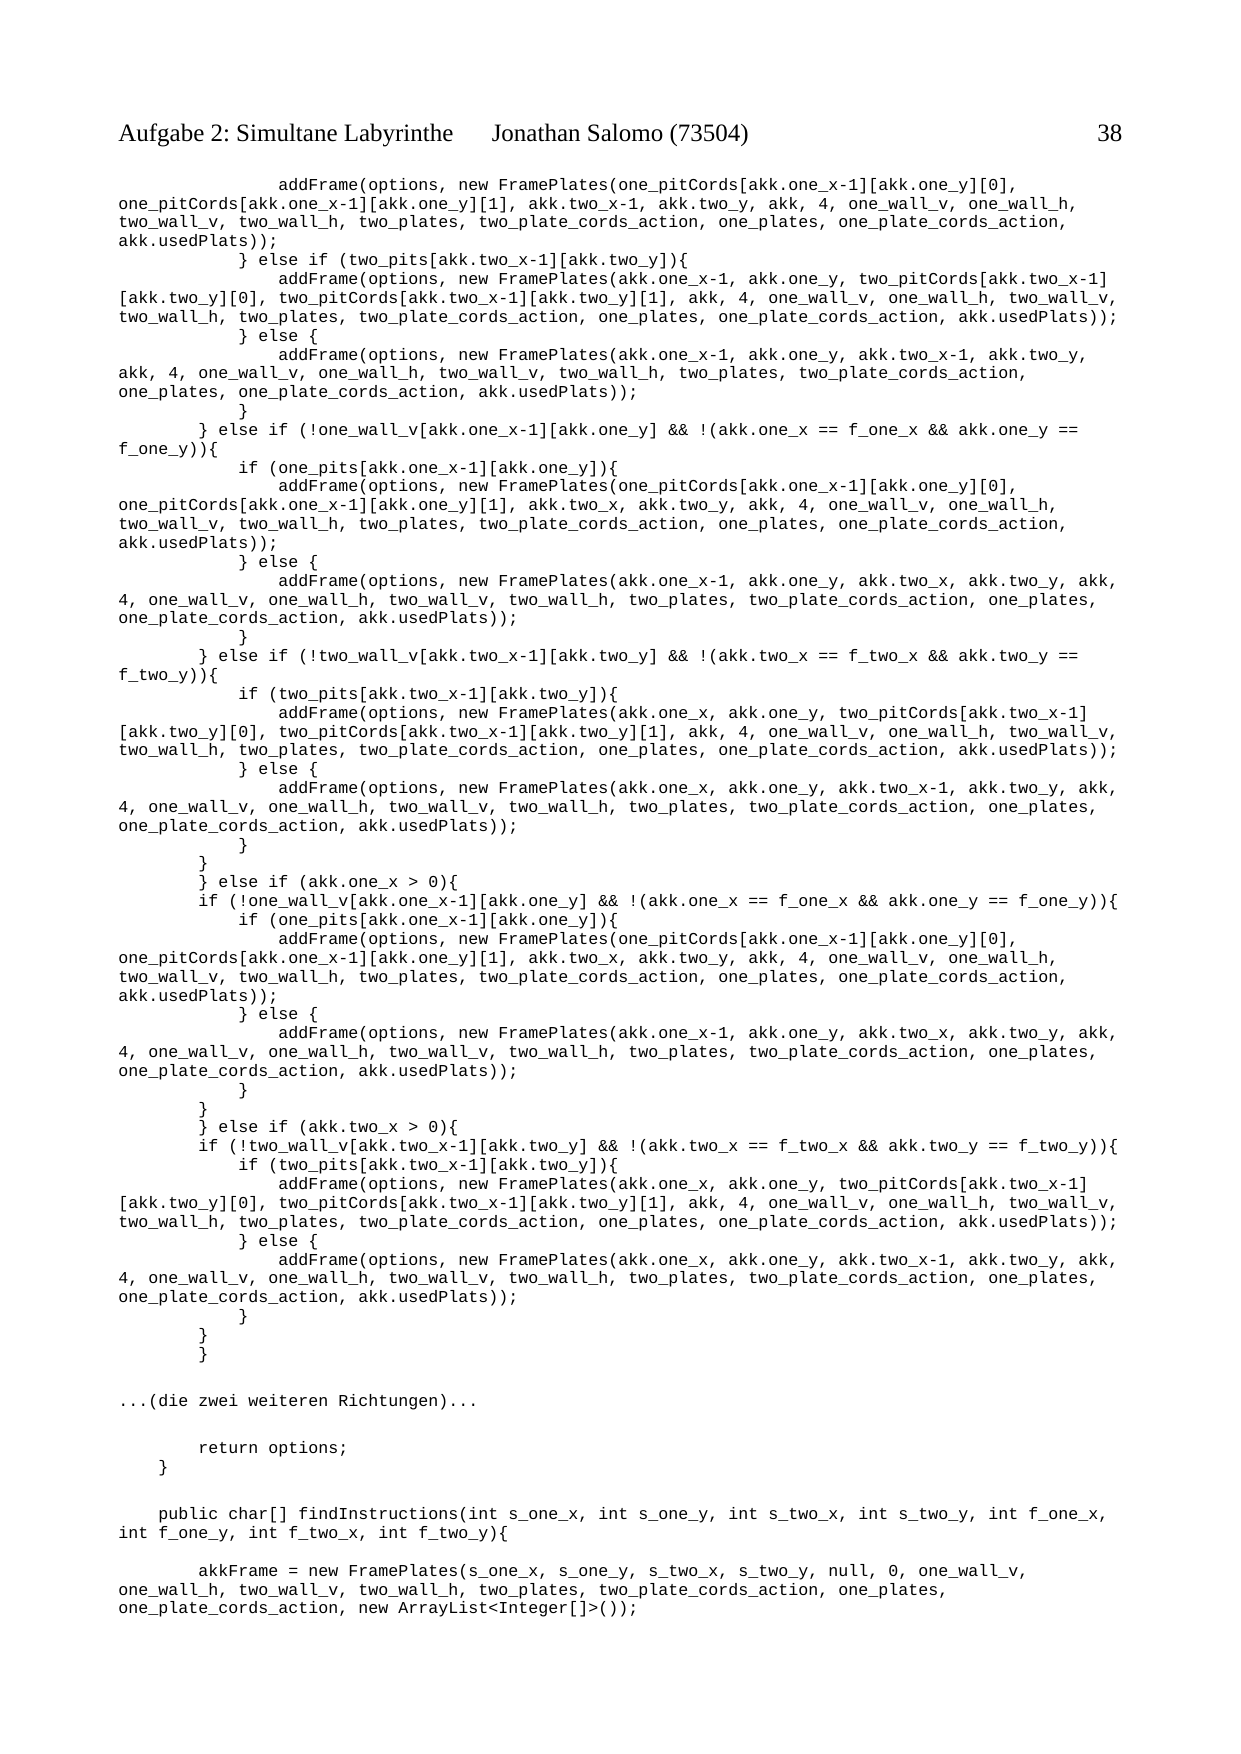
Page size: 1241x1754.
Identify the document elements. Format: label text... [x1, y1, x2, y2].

text } [118, 1081, 1122, 1100]
text public char[] findInstructions(int s_one_x, int s_one_y, int s_two_x, int s_two_y, int f_one_x, int f_one_y, int f_two_x, int f_two_y){ [118, 1506, 1122, 1543]
text ...(die zwei weiteren Richtungen)... [118, 1392, 1122, 1411]
text } else { [118, 761, 1122, 780]
text addFrame(options, new FramePlates(akk.one_x, akk.one_y, two_pitCords[akk.two_x-1][akk.two_y][0], two_pitCords[akk.two_x-1][akk.two_y][1], akk, 4, one_wall_v, one_wall_h, two_wall_v, two_wall_h, two_plates, two_plate_cords_action, one_plates, one_plate_cords_action, akk.usedPlats)); [118, 704, 1122, 761]
text if (one_pits[akk.one_x-1][akk.one_y]){ [118, 459, 1122, 478]
text addFrame(options, new FramePlates(akk.one_x-1, akk.one_y, akk.two_x, akk.two_y, akk, 4, one_wall_v, one_wall_h, two_wall_v, two_wall_h, two_plates, two_plate_cords_action, one_plates, one_plate_cords_action, akk.usedPlats)); [118, 1025, 1122, 1081]
text } else { [118, 1232, 1122, 1251]
text if (one_pits[akk.one_x-1][akk.one_y]){ [118, 912, 1122, 931]
text addFrame(options, new FramePlates(akk.one_x, akk.one_y, two_pitCords[akk.two_x-1][akk.two_y][0], two_pitCords[akk.two_x-1][akk.two_y][1], akk, 4, one_wall_v, one_wall_h, two_wall_v, two_wall_h, two_plates, two_plate_cords_action, one_plates, one_plate_cords_action, akk.usedPlats)); [118, 1176, 1122, 1232]
text addFrame(options, new FramePlates(akk.one_x-1, akk.one_y, akk.two_x, akk.two_y, akk, 4, one_wall_v, one_wall_h, two_wall_v, two_wall_h, two_plates, two_plate_cords_action, one_plates, one_plate_cords_action, akk.usedPlats)); [118, 572, 1122, 629]
text } else if (!two_wall_v[akk.two_x-1][akk.two_y] && !(akk.two_x == f_two_x && akk.two_y == f_two_y)){ [118, 648, 1122, 685]
text if (!one_wall_v[akk.one_x-1][akk.one_y] && !(akk.one_x == f_one_x && akk.one_y == f_one_y)){ [118, 893, 1122, 912]
text } [118, 1308, 1122, 1326]
text if (two_pits[akk.two_x-1][akk.two_y]){ [118, 1157, 1122, 1176]
text akkFrame = new FramePlates(s_one_x, s_one_y, s_two_x, s_two_y, null, 0, one_wall_v, one_wall_h, two_wall_v, two_wall_h, two_plates, two_plate_cords_action, one_plates, one_plate_cords_action, new ArrayList<Integer[]>()); [118, 1562, 1122, 1619]
text } [118, 1345, 1122, 1364]
text } [118, 1458, 1122, 1477]
text if (two_pits[akk.two_x-1][akk.two_y]){ [118, 685, 1122, 704]
text if (!two_wall_v[akk.two_x-1][akk.two_y] && !(akk.two_x == f_two_x && akk.two_y == f_two_y)){ [118, 1138, 1122, 1157]
text addFrame(options, new FramePlates(akk.one_x, akk.one_y, akk.two_x-1, akk.two_y, akk, 4, one_wall_v, one_wall_h, two_wall_v, two_wall_h, two_plates, two_plate_cords_action, one_plates, one_plate_cords_action, akk.usedPlats)); [118, 1251, 1122, 1308]
text } [118, 403, 1122, 421]
text addFrame(options, new FramePlates(akk.one_x-1, akk.one_y, akk.two_x-1, akk.two_y, akk, 4, one_wall_v, one_wall_h, two_wall_v, two_wall_h, two_plates, two_plate_cords_action, one_plates, one_plate_cords_action, akk.usedPlats)); [118, 346, 1122, 403]
text } else { [118, 1006, 1122, 1025]
text } else { [118, 327, 1122, 346]
text return options; [118, 1440, 1122, 1458]
text } else if (akk.two_x > 0){ [118, 1119, 1122, 1138]
text } else { [118, 553, 1122, 572]
text addFrame(options, new FramePlates(one_pitCords[akk.one_x-1][akk.one_y][0], one_pitCords[akk.one_x-1][akk.one_y][1], akk.two_x, akk.two_y, akk, 4, one_wall_v, one_wall_h, two_wall_v, two_wall_h, two_plates, two_plate_cords_action, one_plates, one_plate_cords_action, akk.usedPlats)); [118, 931, 1122, 1006]
text addFrame(options, new FramePlates(akk.one_x, akk.one_y, akk.two_x-1, akk.two_y, akk, 4, one_wall_v, one_wall_h, two_wall_v, two_wall_h, two_plates, two_plate_cords_action, one_plates, one_plate_cords_action, akk.usedPlats)); [118, 780, 1122, 836]
text addFrame(options, new FramePlates(one_pitCords[akk.one_x-1][akk.one_y][0], one_pitCords[akk.one_x-1][akk.one_y][1], akk.two_x, akk.two_y, akk, 4, one_wall_v, one_wall_h, two_wall_v, two_wall_h, two_plates, two_plate_cords_action, one_plates, one_plate_cords_action, akk.usedPlats)); [118, 478, 1122, 553]
text addFrame(options, new FramePlates(akk.one_x-1, akk.one_y, two_pitCords[akk.two_x-1][akk.two_y][0], two_pitCords[akk.two_x-1][akk.two_y][1], akk, 4, one_wall_v, one_wall_h, two_wall_v, two_wall_h, two_plates, two_plate_cords_action, one_plates, one_plate_cords_action, akk.usedPlats)); [118, 271, 1122, 327]
text } else if (!one_wall_v[akk.one_x-1][akk.one_y] && !(akk.one_x == f_one_x && akk.one_y == f_one_y)){ [118, 421, 1122, 459]
text } [118, 629, 1122, 648]
text addFrame(options, new FramePlates(one_pitCords[akk.one_x-1][akk.one_y][0], one_pitCords[akk.one_x-1][akk.one_y][1], akk.two_x-1, akk.two_y, akk, 4, one_wall_v, one_wall_h, two_wall_v, two_wall_h, two_plates, two_plate_cords_action, one_plates, one_plate_cords_action, akk.usedPlats)); [118, 176, 1122, 252]
text } else if (akk.one_x > 0){ [118, 874, 1122, 893]
text } [118, 855, 1122, 874]
text } [118, 1326, 1122, 1345]
text } [118, 1100, 1122, 1119]
text } else if (two_pits[akk.two_x-1][akk.two_y]){ [118, 252, 1122, 271]
text } [118, 836, 1122, 855]
